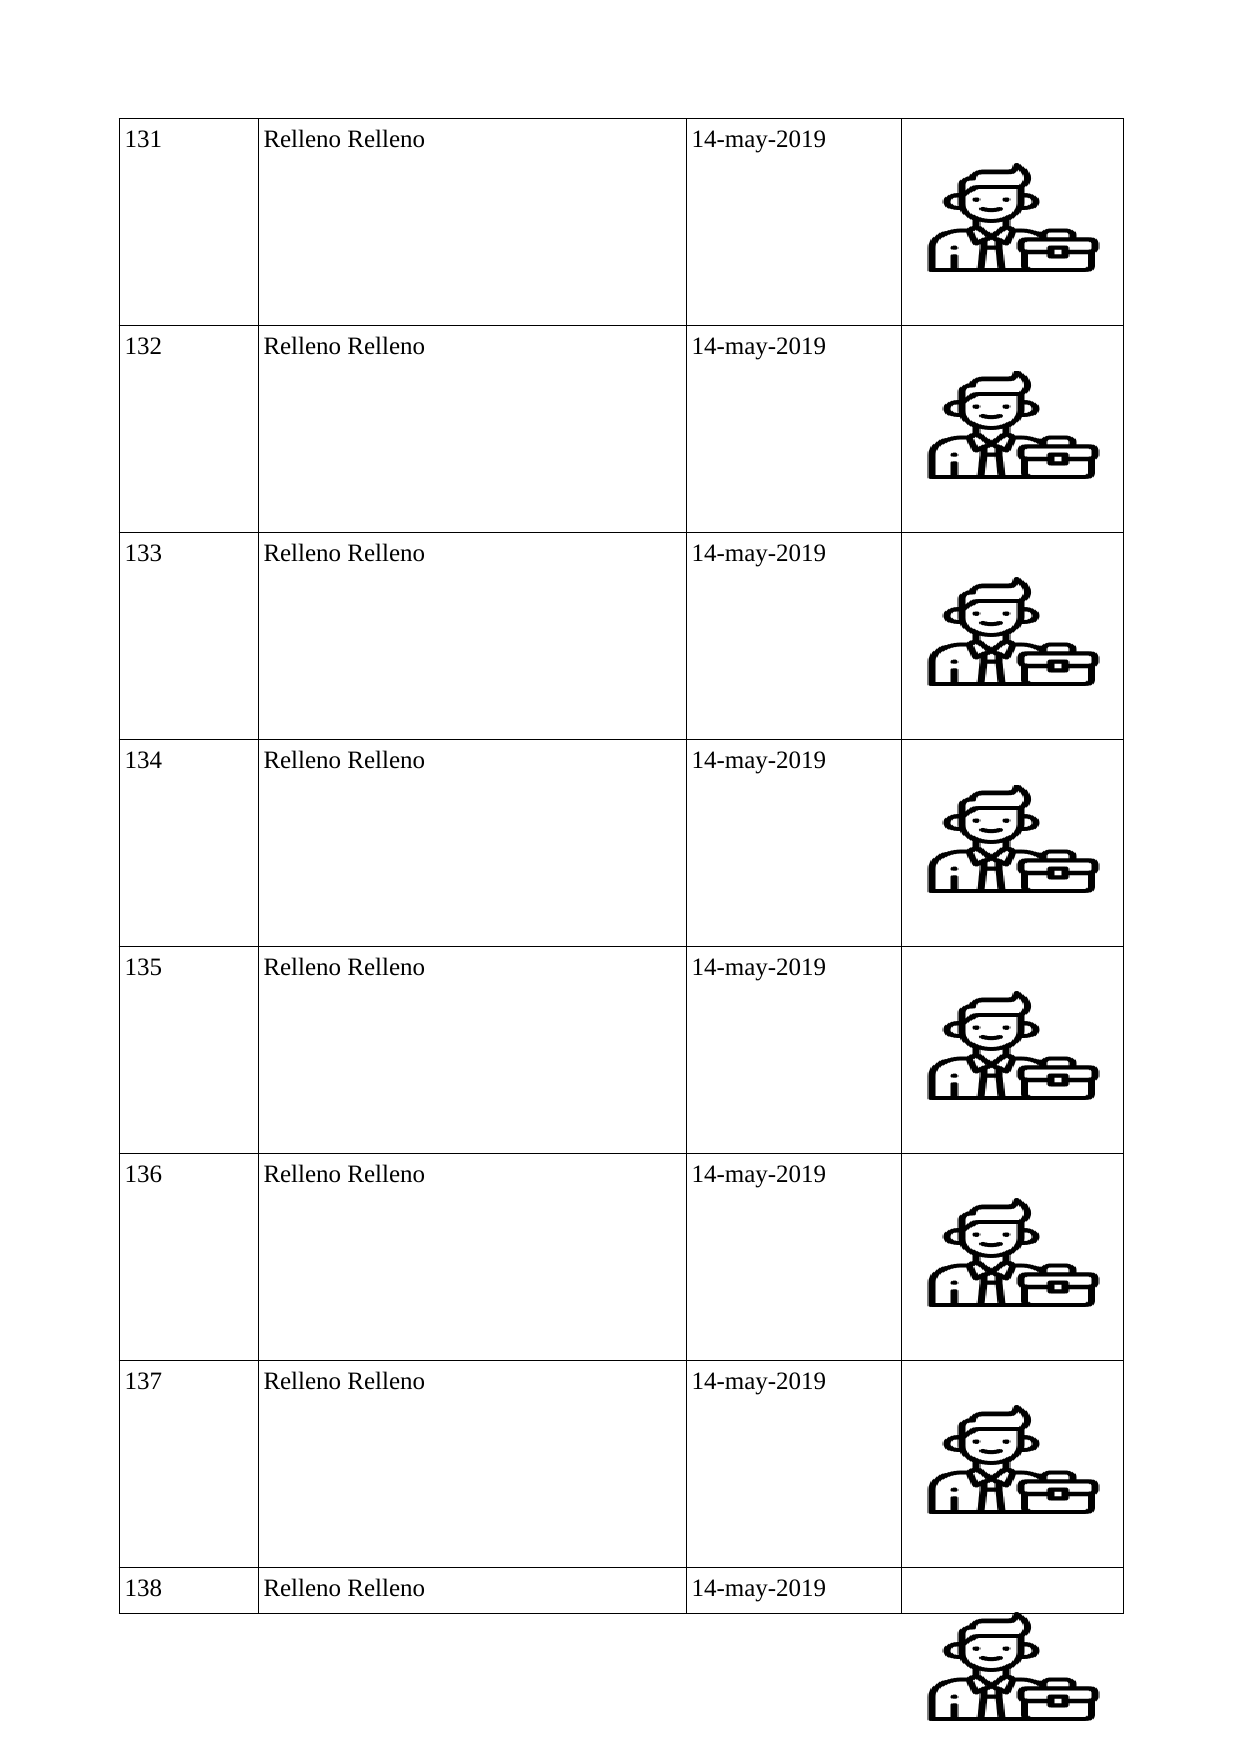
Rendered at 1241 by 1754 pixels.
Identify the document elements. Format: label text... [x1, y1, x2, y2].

table_cell 14-may-2019 [687, 119, 901, 325]
table_cell a [902, 947, 1123, 1153]
table_cell a [902, 479, 1123, 532]
picture [919, 163, 1109, 272]
table_cell [14, 325, 119, 532]
table_cell 14-may-2019 [687, 533, 901, 739]
table_cell [14, 946, 119, 1153]
table_cell Relleno Relleno [259, 1361, 686, 1567]
table_cell 133 [120, 533, 258, 739]
table_cell a [902, 1154, 1123, 1360]
table_cell 14-may-2019 [687, 1568, 901, 1613]
picture [919, 991, 1109, 1100]
table_cell Relleno Relleno [259, 119, 686, 325]
table_cell 14-may-2019 [687, 1154, 901, 1360]
table_cell [14, 1567, 119, 1613]
picture [919, 1612, 1109, 1721]
table_cell Relleno Relleno [259, 1568, 686, 1613]
table_cell Relleno Relleno [259, 947, 686, 1153]
table_cell 132 [120, 326, 258, 532]
table_cell 134 [120, 740, 258, 946]
picture [919, 371, 1109, 479]
table_cell 14-may-2019 [687, 947, 901, 1153]
picture [919, 577, 1109, 686]
table_cell 135 [120, 947, 258, 1153]
table_cell [14, 739, 119, 946]
table_cell a [902, 893, 1123, 946]
table_cell 137 [120, 1361, 258, 1567]
table_cell a [902, 533, 1123, 739]
picture [919, 1198, 1109, 1307]
table_cell [14, 118, 119, 325]
table_cell 131 [120, 119, 258, 325]
table_cell [14, 532, 119, 739]
table_cell a [902, 1361, 1123, 1567]
table_cell [902, 1568, 1123, 1613]
table_cell [902, 740, 1123, 892]
table_cell Relleno Relleno [259, 326, 686, 532]
picture [919, 785, 1109, 893]
table_cell 14-may-2019 [687, 740, 901, 946]
table_cell a [902, 119, 1123, 325]
table_cell Relleno Relleno [259, 533, 686, 739]
table_cell Relleno Relleno [259, 740, 686, 946]
table_cell Relleno Relleno [259, 1154, 686, 1360]
table_cell 138 [120, 1568, 258, 1613]
table_cell 14-may-2019 [687, 326, 901, 532]
table_cell 136 [120, 1154, 258, 1360]
table_cell [14, 1360, 119, 1567]
table_cell 14-may-2019 [687, 1361, 901, 1567]
table_cell [902, 326, 1123, 478]
picture [919, 1405, 1109, 1514]
table_cell [14, 1153, 119, 1360]
